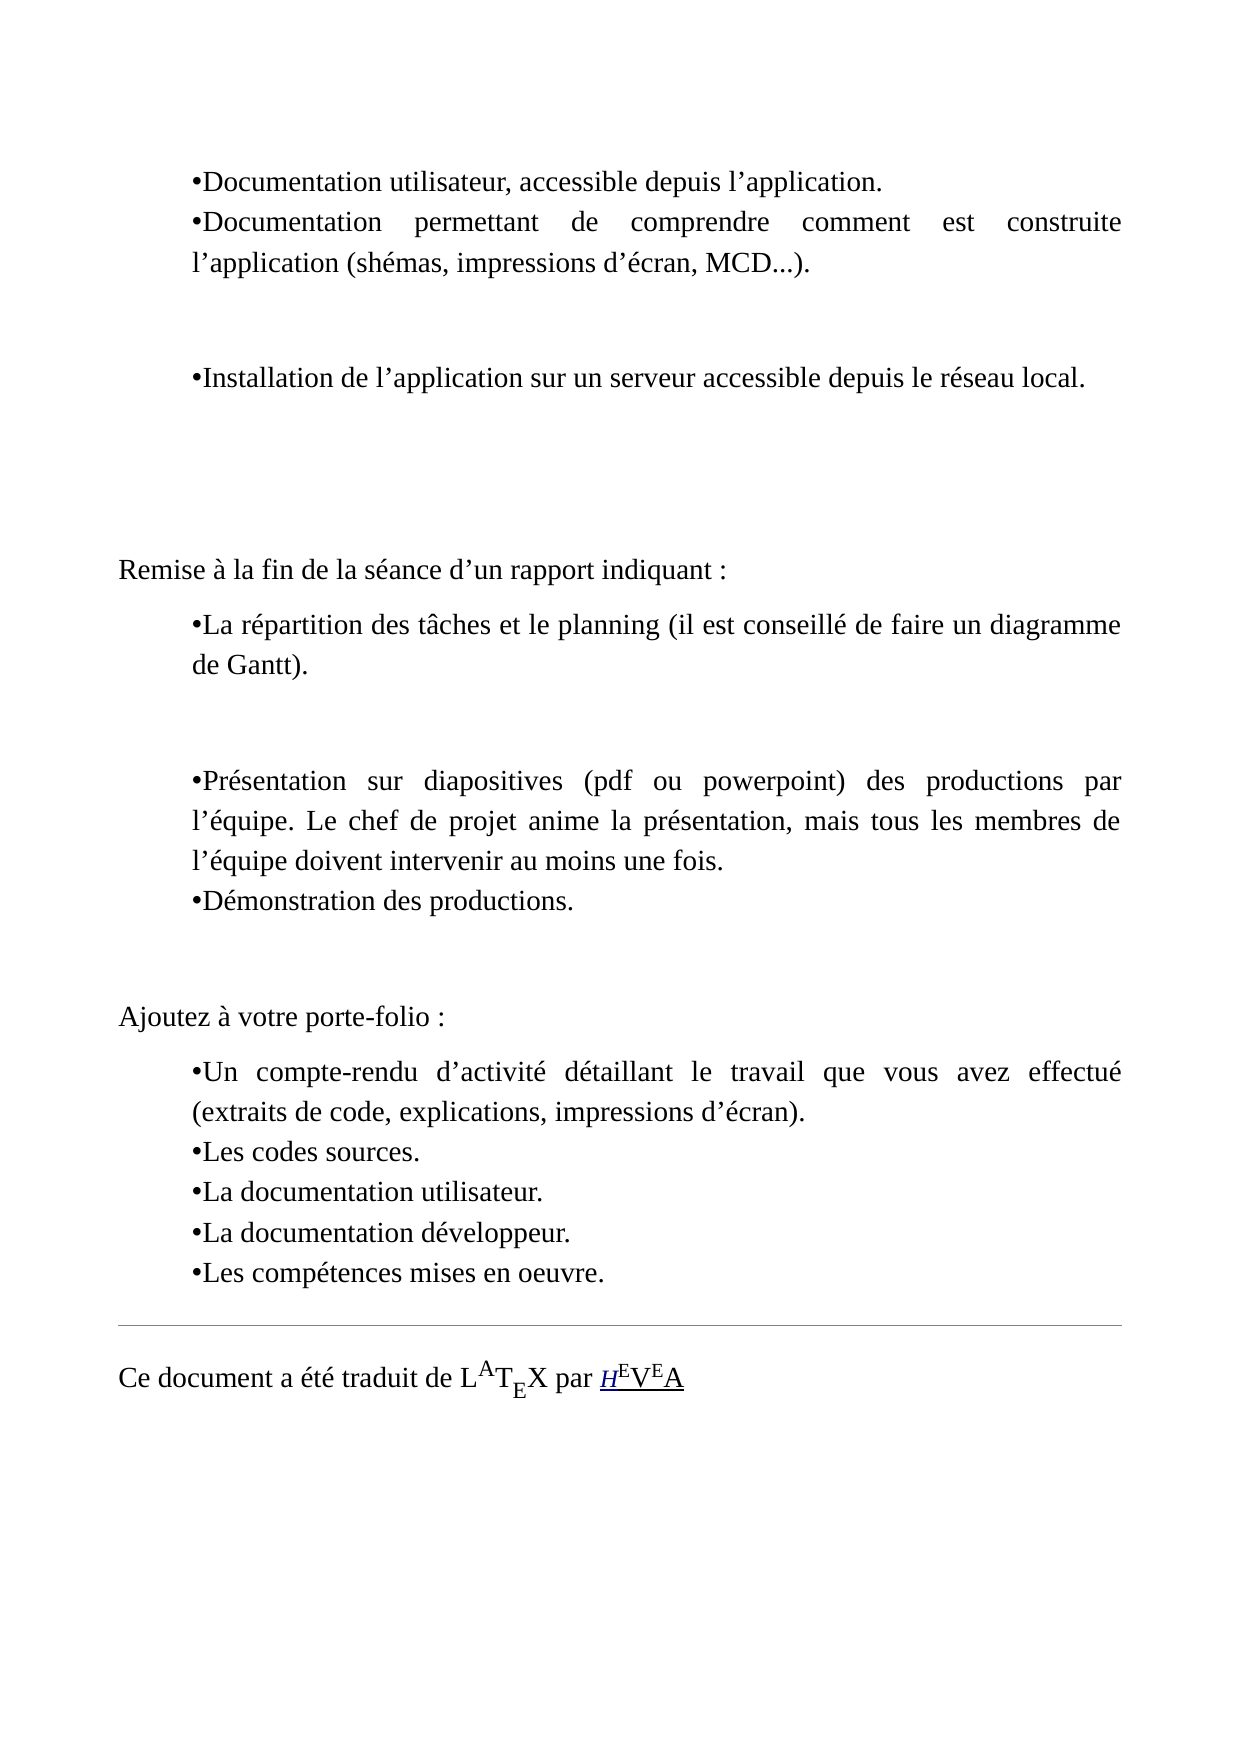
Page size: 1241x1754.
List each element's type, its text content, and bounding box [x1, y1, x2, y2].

text Ajoutez à votre porte-folio : [118, 999, 1122, 1032]
subtitle 3.7 Accès depuis le réseau local [118, 314, 1122, 348]
list Documentation permettant de comprendre comment est construite l’application (shémas, impressions d’écran, MCD...). [118, 204, 1122, 278]
list Démonstration des productions. [118, 883, 1122, 917]
list Les compétences mises en oeuvre. [118, 1255, 1122, 1289]
subtitle 4.3 Individuel [118, 953, 1122, 986]
text Remise à la fin de la séance d’un rapport indiquant : [118, 552, 1122, 586]
list Présentation sur diapositives (pdf ou powerpoint) des productions par l’équipe. Le chef de projet anime la présentation, mais tous les membres de l’équipe doivent intervenir au moins une fois. [118, 763, 1122, 877]
text Ce document a été traduit de LATEX par HEVEA [118, 1354, 1122, 1403]
subtitle 3.6 Documentation [118, 118, 1122, 152]
list La documentation utilisateur. [118, 1174, 1122, 1208]
subtitle 4.2 Équipe [118, 717, 1122, 750]
list La documentation développeur. [118, 1215, 1122, 1248]
subtitle 4 Productions [118, 436, 1122, 479]
subtitle 4.1 Chef de projet [118, 506, 1122, 540]
list Installation de l’application sur un serveur accessible depuis le réseau local. [118, 360, 1122, 394]
list Un compte-rendu d’activité détaillant le travail que vous avez effectué (extraits de code, explications, impressions d’écran). [118, 1054, 1122, 1128]
list Documentation utilisateur, accessible depuis l’application. [118, 164, 1122, 198]
list La répartition des tâches et le planning (il est conseillé de faire un diagramme de Gantt). [118, 607, 1122, 681]
list Les codes sources. [118, 1134, 1122, 1168]
